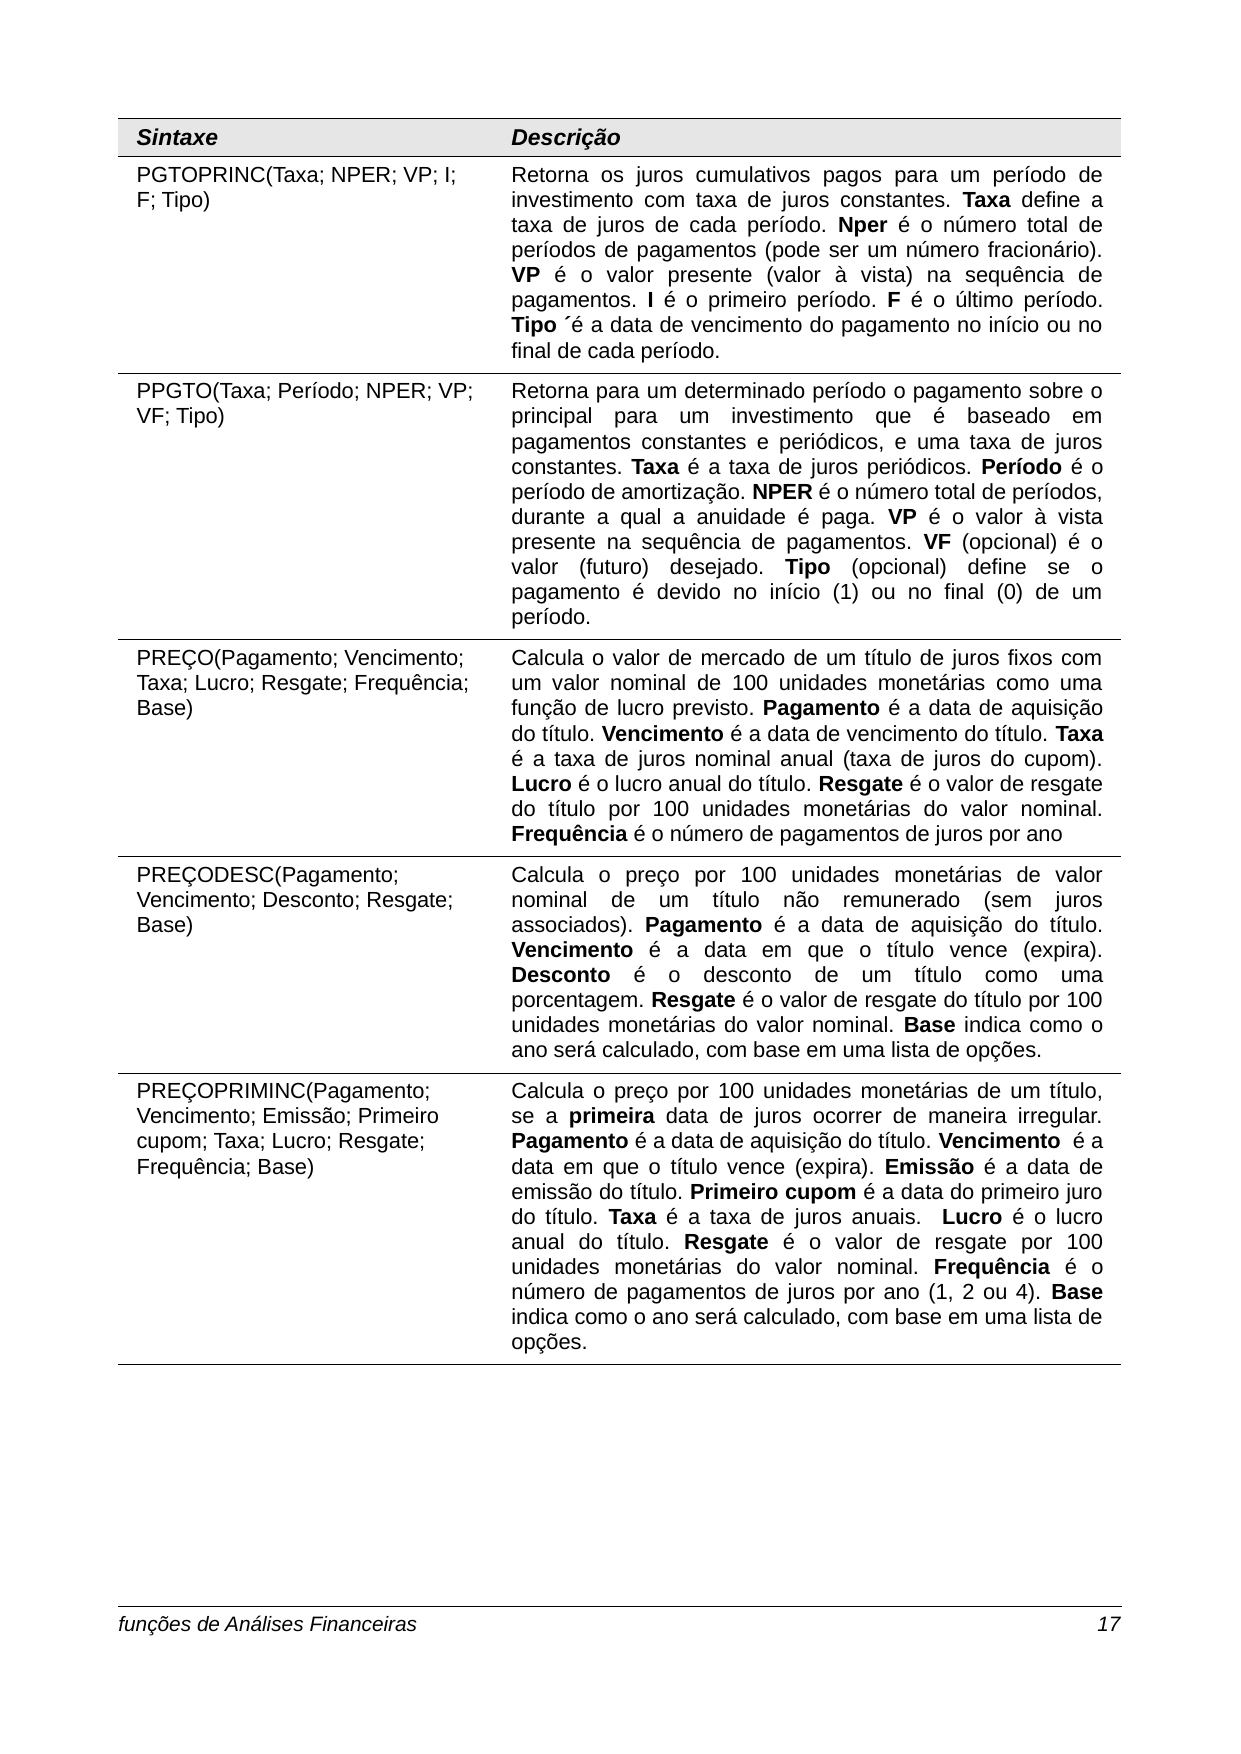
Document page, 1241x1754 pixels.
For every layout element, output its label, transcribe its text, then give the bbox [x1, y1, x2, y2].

table_cell PREÇO(Pagamento; Vencimento; Taxa; Lucro; Resgate; Frequência; Base) [118, 640, 493, 856]
table_header Descrição [493, 119, 1121, 156]
table_cell PREÇOPRIMINC(Pagamento; Vencimento; Emissão; Primeiro cupom; Taxa; Lucro; Resgate; Frequência; Base) [118, 1074, 493, 1364]
table_cell PPGTO(Taxa; Período; NPER; VP; VF; Tipo) [118, 374, 493, 639]
table_cell Retorna os juros cumulativos pagos para um período de investimento com taxa de juros constantes. Taxa define a taxa de juros de cada período. Nper é o número total de períodos de pagamentos (pode ser um número fracionário). VP é o valor presente (valor à vista) na sequência de pagamentos. I é o primeiro período. F é o último período. Tipo ´é a data de vencimento do pagamento no início ou no final de cada período. [493, 157, 1121, 373]
table_header Sintaxe [118, 119, 493, 156]
table_cell PREÇODESC(Pagamento; Vencimento; Desconto; Resgate; Base) [118, 857, 493, 1072]
table_cell Calcula o valor de mercado de um título de juros fixos com um valor nominal de 100 unidades monetárias como uma função de lucro previsto. Pagamento é a data de aquisição do título. Vencimento é a data de vencimento do título. Taxa é a taxa de juros nominal anual (taxa de juros do cupom). Lucro é o lucro anual do título. Resgate é o valor de resgate do título por 100 unidades monetárias do valor nominal. Frequência é o número de pagamentos de juros por ano [493, 640, 1121, 856]
table_cell Calcula o preço por 100 unidades monetárias de valor nominal de um título não remunerado (sem juros associados). Pagamento é a data de aquisição do título. Vencimento é a data em que o título vence (expira). Desconto é o desconto de um título como uma porcentagem. Resgate é o valor de resgate do título por 100 unidades monetárias do valor nominal. Base indica como o ano será calculado, com base em uma lista de opções. [493, 857, 1121, 1072]
table_cell PGTOPRINC(Taxa; NPER; VP; I; F; Tipo) [118, 157, 493, 373]
table_cell Retorna para um determinado período o pagamento sobre o principal para um investimento que é baseado em pagamentos constantes e periódicos, e uma taxa de juros constantes. Taxa é a taxa de juros periódicos. Período é o período de amortização. NPER é o número total de períodos, durante a qual a anuidade é paga. VP é o valor à vista presente na sequência de pagamentos. VF (opcional) é o valor (futuro) desejado. Tipo (opcional) define se o pagamento é devido no início (1) ou no final (0) de um período. [493, 374, 1121, 639]
table_cell Calcula o preço por 100 unidades monetárias de um título, se a primeira data de juros ocorrer de maneira irregular. Pagamento é a data de aquisição do título. Vencimento é a data em que o título vence (expira). Emissão é a data de emissão do título. Primeiro cupom é a data do primeiro juro do título. Taxa é a taxa de juros anuais. Lucro é o lucro anual do título. Resgate é o valor de resgate por 100 unidades monetárias do valor nominal. Frequência é o número de pagamentos de juros por ano (1, 2 ou 4). Base indica como o ano será calculado, com base em uma lista de opções. [493, 1074, 1121, 1364]
